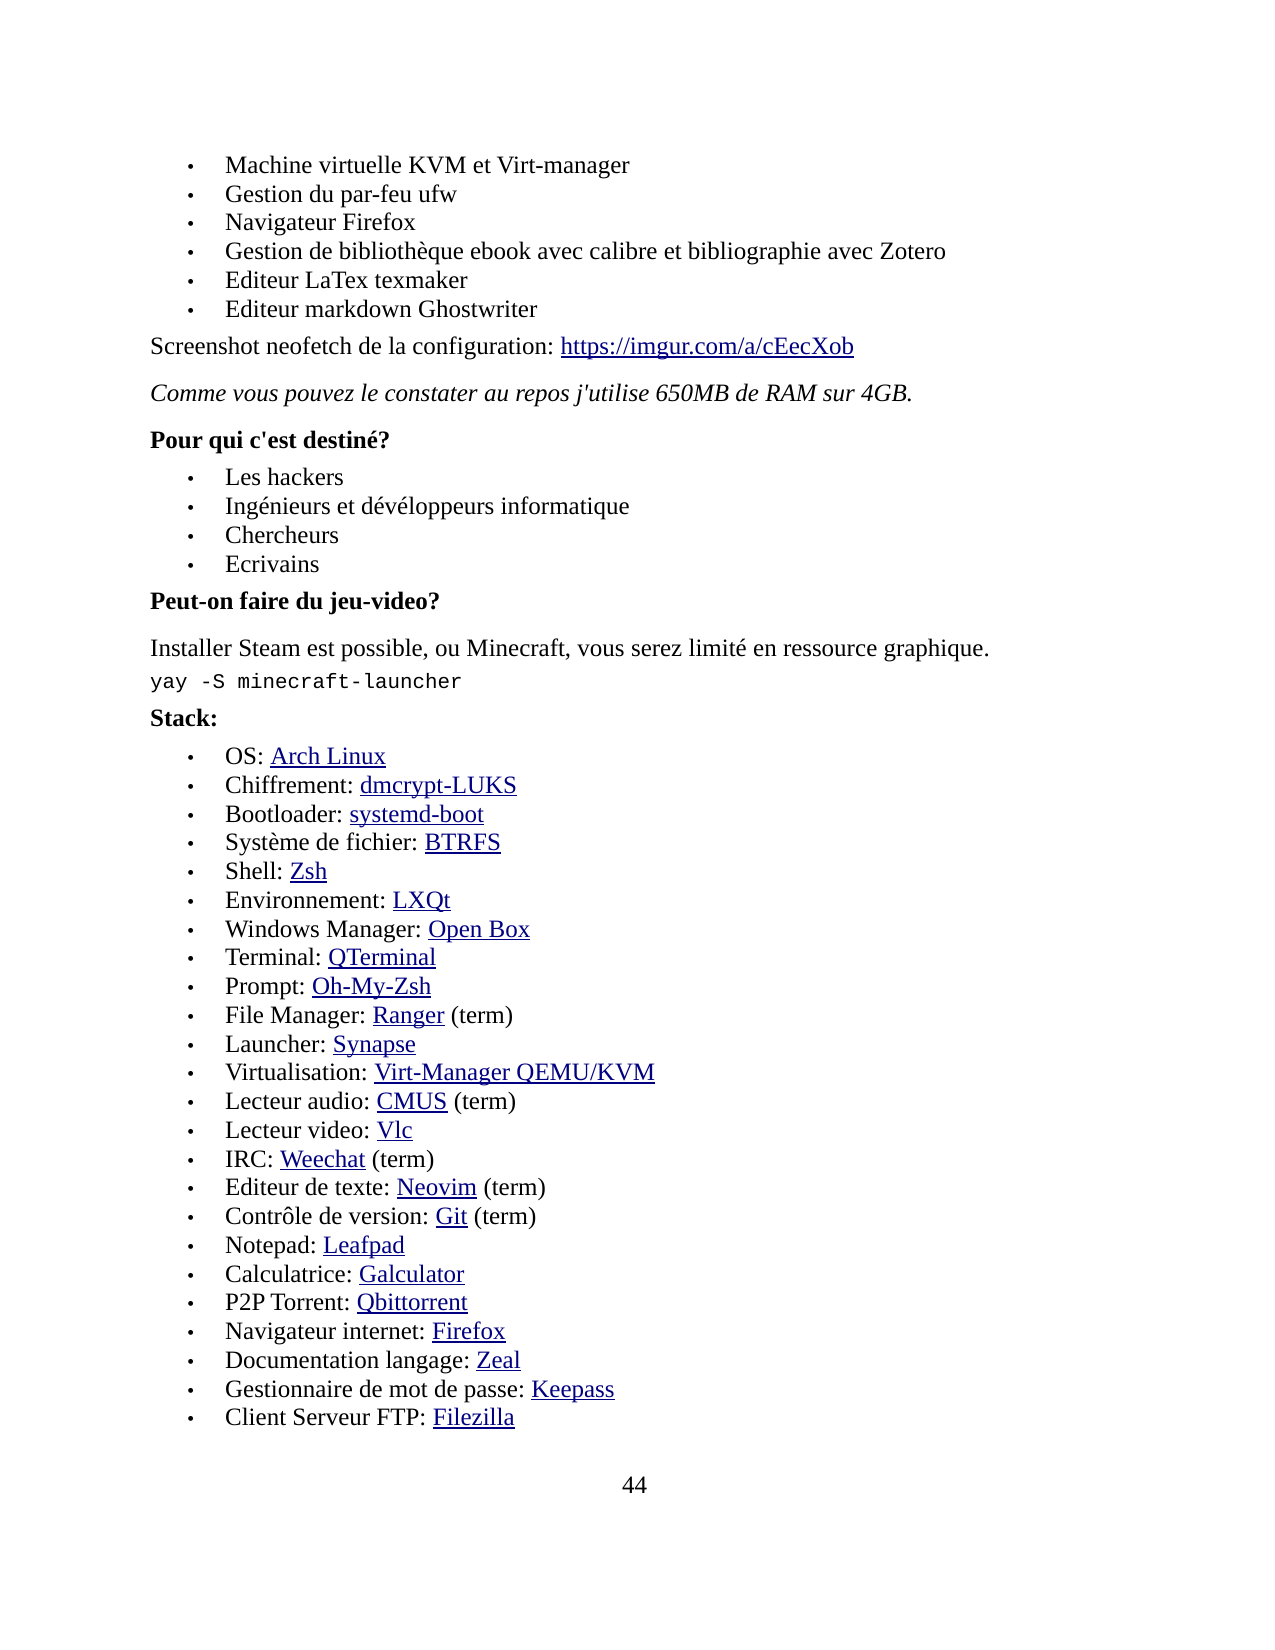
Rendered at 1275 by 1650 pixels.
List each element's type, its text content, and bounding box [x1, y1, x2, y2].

list Shell: Zsh [187, 856, 1125, 885]
list Environnement: LXQt [187, 885, 1125, 914]
list Navigateur Firefox [187, 207, 1125, 236]
list Windows Manager: Open Box [187, 914, 1125, 942]
list Documentation langage: Zeal [187, 1345, 1125, 1374]
list Ingénieurs et dévéloppeurs informatique [187, 491, 1125, 520]
list Notepad: Leafpad [187, 1230, 1125, 1259]
list Lecteur audio: CMUS (term) [187, 1086, 1125, 1115]
list Système de fichier: BTRFS [187, 827, 1125, 856]
list Gestionnaire de mot de passe: Keepass [187, 1374, 1125, 1402]
list File Manager: Ranger (term) [187, 1000, 1125, 1029]
list Chercheurs [187, 520, 1125, 549]
list Ecrivains [187, 549, 1125, 577]
text Pour qui c'est destiné? [150, 425, 1125, 453]
list Bootloader: systemd-boot [187, 799, 1125, 827]
text Screenshot neofetch de la configuration: https://imgur.com/a/cEecXob [150, 331, 1125, 360]
list Launcher: Synapse [187, 1029, 1125, 1057]
list Gestion du par-feu ufw [187, 179, 1125, 207]
text Installer Steam est possible, ou Minecraft, vous serez limité en ressource graphique. [150, 633, 1125, 662]
list Editeur de texte: Neovim (term) [187, 1172, 1125, 1201]
list Calculatrice: Galculator [187, 1259, 1125, 1287]
list Prompt: Oh-My-Zsh [187, 971, 1125, 1000]
list Client Serveur FTP: Filezilla [187, 1402, 1125, 1431]
list Lecteur video: Vlc [187, 1115, 1125, 1144]
list Terminal: QTerminal [187, 942, 1125, 971]
list Editeur LaTex texmaker [187, 265, 1125, 294]
list IRC: Weechat (term) [187, 1144, 1125, 1172]
text Comme vous pouvez le constater au repos j'utilise 650MB de RAM sur 4GB. [150, 378, 1125, 407]
list Machine virtuelle KVM et Virt-manager [187, 150, 1125, 179]
list OS: Arch Linux [187, 741, 1125, 770]
list P2P Torrent: Qbittorrent [187, 1287, 1125, 1316]
list Virtualisation: Virt-Manager QEMU/KVM [187, 1057, 1125, 1086]
list Gestion de bibliothèque ebook avec calibre et bibliographie avec Zotero [187, 236, 1125, 265]
text Peut-on faire du jeu-video? [150, 586, 1125, 615]
list Chiffrement: dmcrypt-LUKS [187, 770, 1125, 799]
list Navigateur internet: Firefox [187, 1316, 1125, 1345]
list Editeur markdown Ghostwriter [187, 294, 1125, 322]
list Contrôle de version: Git (term) [187, 1201, 1125, 1230]
text Stack: [150, 703, 1125, 732]
list Les hackers [187, 462, 1125, 491]
text yay -S minecraft-launcher [150, 671, 1125, 694]
